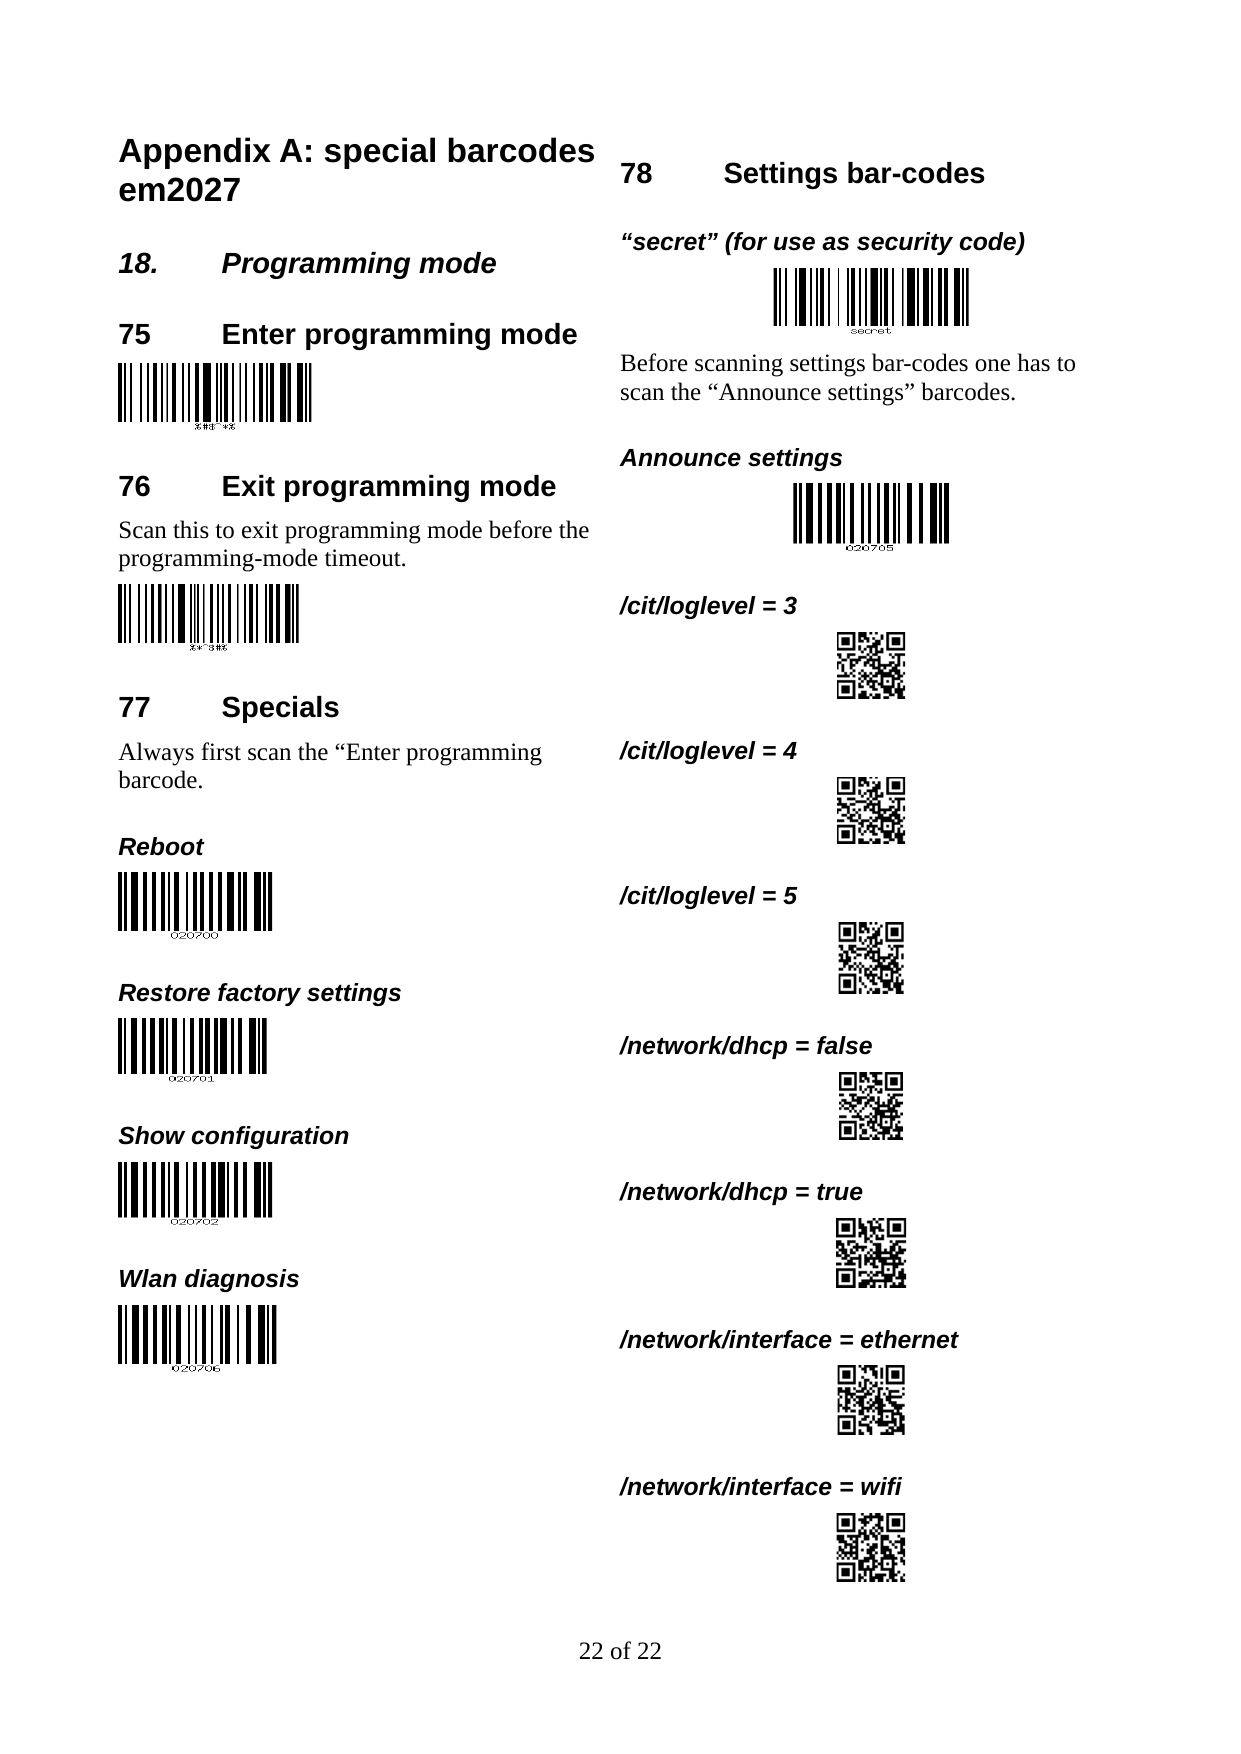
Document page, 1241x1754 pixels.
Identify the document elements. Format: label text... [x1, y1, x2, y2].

subtitle Wlan diagnosis [118, 1264, 620, 1293]
subtitle /network/interface = wifi [620, 1472, 1122, 1501]
subtitle Appendix A: special barcodes em2027 [118, 131, 620, 208]
subtitle “secret” (for use as security code) [620, 227, 1122, 256]
picture [837, 1365, 905, 1435]
picture [118, 1305, 277, 1374]
subtitle /cit/loglevel = 5 [620, 881, 1122, 910]
subtitle /network/interface = ethernet [620, 1325, 1122, 1353]
picture [836, 1513, 906, 1582]
picture [118, 584, 299, 653]
picture [118, 1018, 267, 1084]
picture [793, 483, 949, 554]
subtitle Show configuration [118, 1121, 620, 1150]
picture [836, 1218, 907, 1288]
picture [839, 1072, 903, 1140]
subtitle Reboot [118, 832, 620, 860]
subtitle Announce settings [620, 443, 1122, 471]
subtitle Enter programming mode [118, 317, 620, 351]
picture [118, 363, 312, 432]
picture [118, 872, 273, 941]
picture [837, 632, 906, 699]
subtitle Specials [118, 691, 620, 724]
text Scan this to exit programming mode before the programming-mode timeout. [118, 515, 620, 572]
picture [773, 268, 969, 336]
picture [837, 777, 906, 844]
picture [838, 922, 904, 994]
text Before scanning settings bar-codes one has to scan the “Announce settings” barcodes. [620, 348, 1122, 405]
subtitle Exit programming mode [118, 469, 620, 502]
subtitle Restore factory settings [118, 978, 620, 1006]
subtitle /cit/loglevel = 3 [620, 591, 1122, 620]
subtitle Programming mode [118, 246, 620, 279]
subtitle /network/dhcp = true [620, 1177, 1122, 1206]
text Always first scan the “Enter programming barcode. [118, 737, 620, 794]
subtitle /network/dhcp = false [620, 1031, 1122, 1060]
subtitle Settings bar-codes [620, 156, 1122, 190]
picture [118, 1162, 273, 1227]
subtitle /cit/loglevel = 4 [620, 736, 1122, 764]
